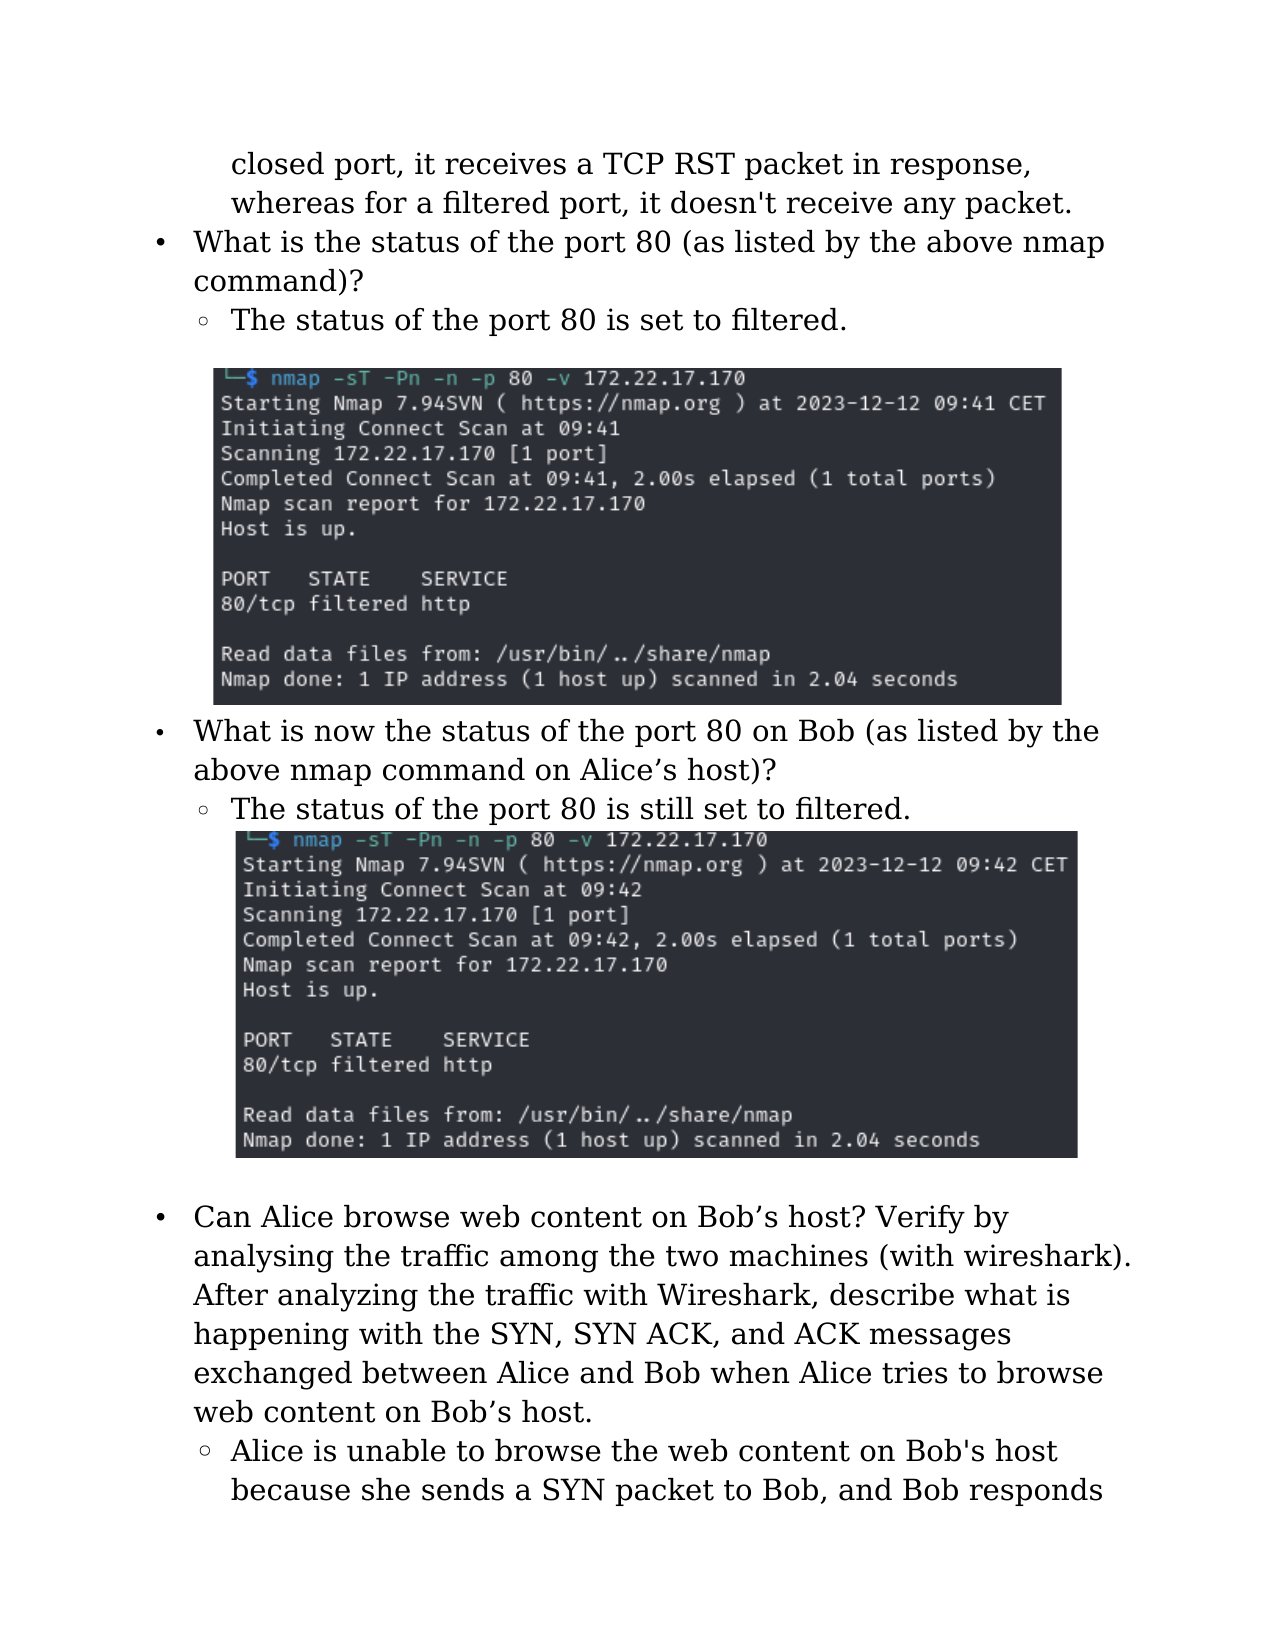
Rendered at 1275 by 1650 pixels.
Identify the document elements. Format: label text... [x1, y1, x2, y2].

picture [213, 368, 1062, 705]
list Alice is unable to browse the web content on Bob's host because she sends a SYN packet to Bob, and Bob responds [193, 1434, 1157, 1507]
list closed port, it receives a TCP RST packet in response, whereas for a filtered port, it doesn't receive any packet. [193, 148, 1157, 221]
list What is the status of the port 80 (as listed by the above nmap command)? [156, 226, 1157, 298]
picture [235, 831, 1078, 1158]
list Can Alice browse web content on Bob’s host? Verify by analysing the traffic among the two machines (with wireshark). After analyzing the traffic with Wireshark, describe what is happening with the SYN, SYN ACK, and ACK messages exchanged between Alice and Bob when Alice tries to browse web content on Bob’s host. [156, 1201, 1157, 1429]
list The status of the port 80 is set to filtered. [193, 303, 1157, 337]
list The status of the port 80 is still set to filtered. [193, 792, 1157, 826]
list What is now the status of the port 80 on Bob (as listed by the above nmap command on Alice’s host)? [156, 342, 1157, 787]
